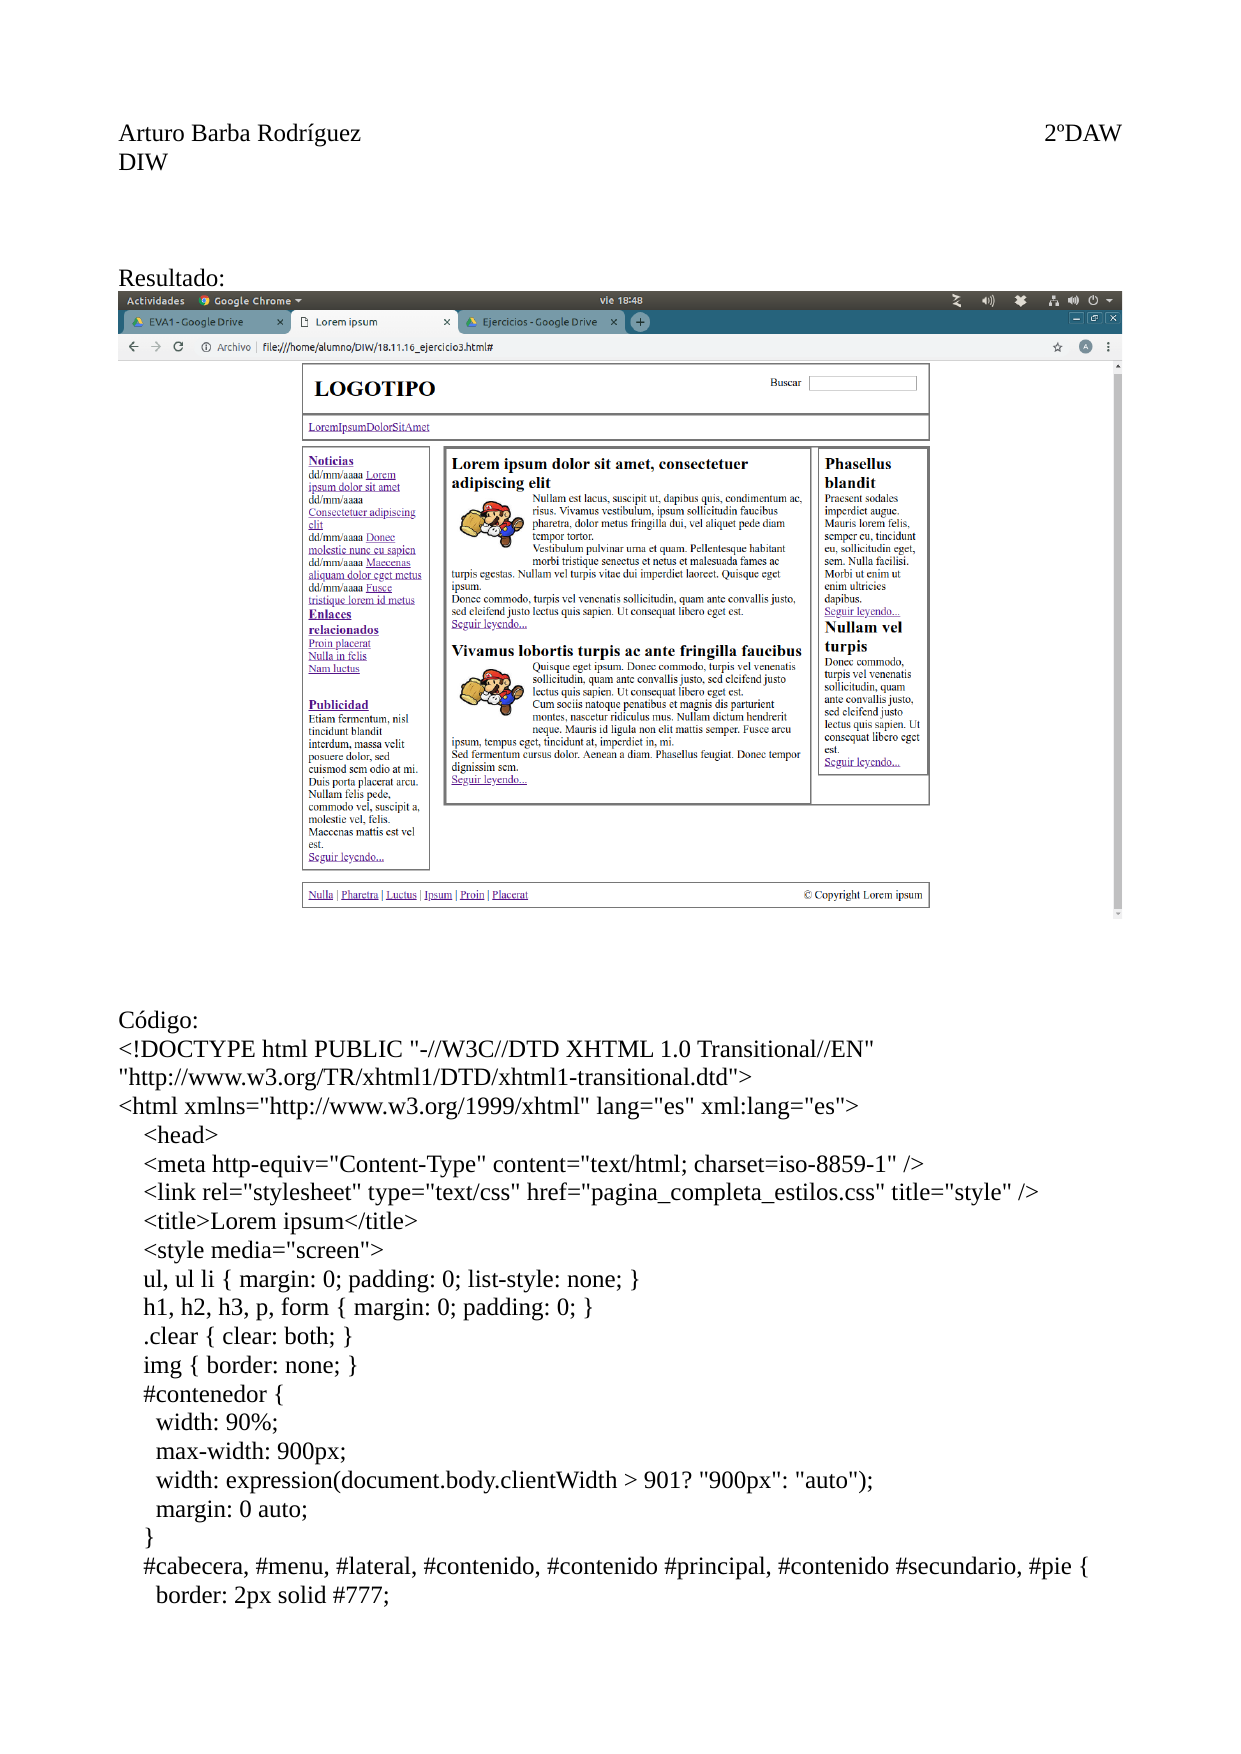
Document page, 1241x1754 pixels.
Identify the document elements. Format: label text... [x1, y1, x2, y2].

text margin: 0 auto; [118, 1494, 1122, 1522]
text <meta http-equiv="Content-Type" content="text/html; charset=iso-8859-1" /> [118, 1149, 1122, 1177]
text <title>Lorem ipsum</title> [118, 1206, 1122, 1235]
text <style media="screen"> [118, 1235, 1122, 1264]
text } [118, 1522, 1122, 1551]
picture [118, 291, 1123, 919]
text max-width: 900px; [118, 1436, 1122, 1465]
text Resultado: [118, 263, 1122, 291]
text border: 2px solid #777; [118, 1580, 1122, 1609]
text Código: [118, 1005, 1122, 1034]
text <link rel="stylesheet" type="text/css" href="pagina_completa_estilos.css" title="style" /> [118, 1177, 1122, 1206]
text <!DOCTYPE html PUBLIC "-//W3C//DTD XHTML 1.0 Transitional//EN" "http://www.w3.org/TR/xhtml1/DTD/xhtml1-transitional.dtd"> [118, 1034, 1122, 1091]
text img { border: none; } [118, 1350, 1122, 1379]
text h1, h2, h3, p, form { margin: 0; padding: 0; } [118, 1292, 1122, 1321]
text .clear { clear: both; } [118, 1321, 1122, 1350]
text width: 90%; [118, 1407, 1122, 1436]
text <head> [118, 1120, 1122, 1149]
text <html xmlns="http://www.w3.org/1999/xhtml" lang="es" xml:lang="es"> [118, 1091, 1122, 1120]
text #cabecera, #menu, #lateral, #contenido, #contenido #principal, #contenido #secundario, #pie { [118, 1551, 1122, 1580]
text #contenedor { [118, 1379, 1122, 1407]
text width: expression(document.body.clientWidth > 901? "900px": "auto"); [118, 1465, 1122, 1494]
text ul, ul li { margin: 0; padding: 0; list-style: none; } [118, 1264, 1122, 1292]
